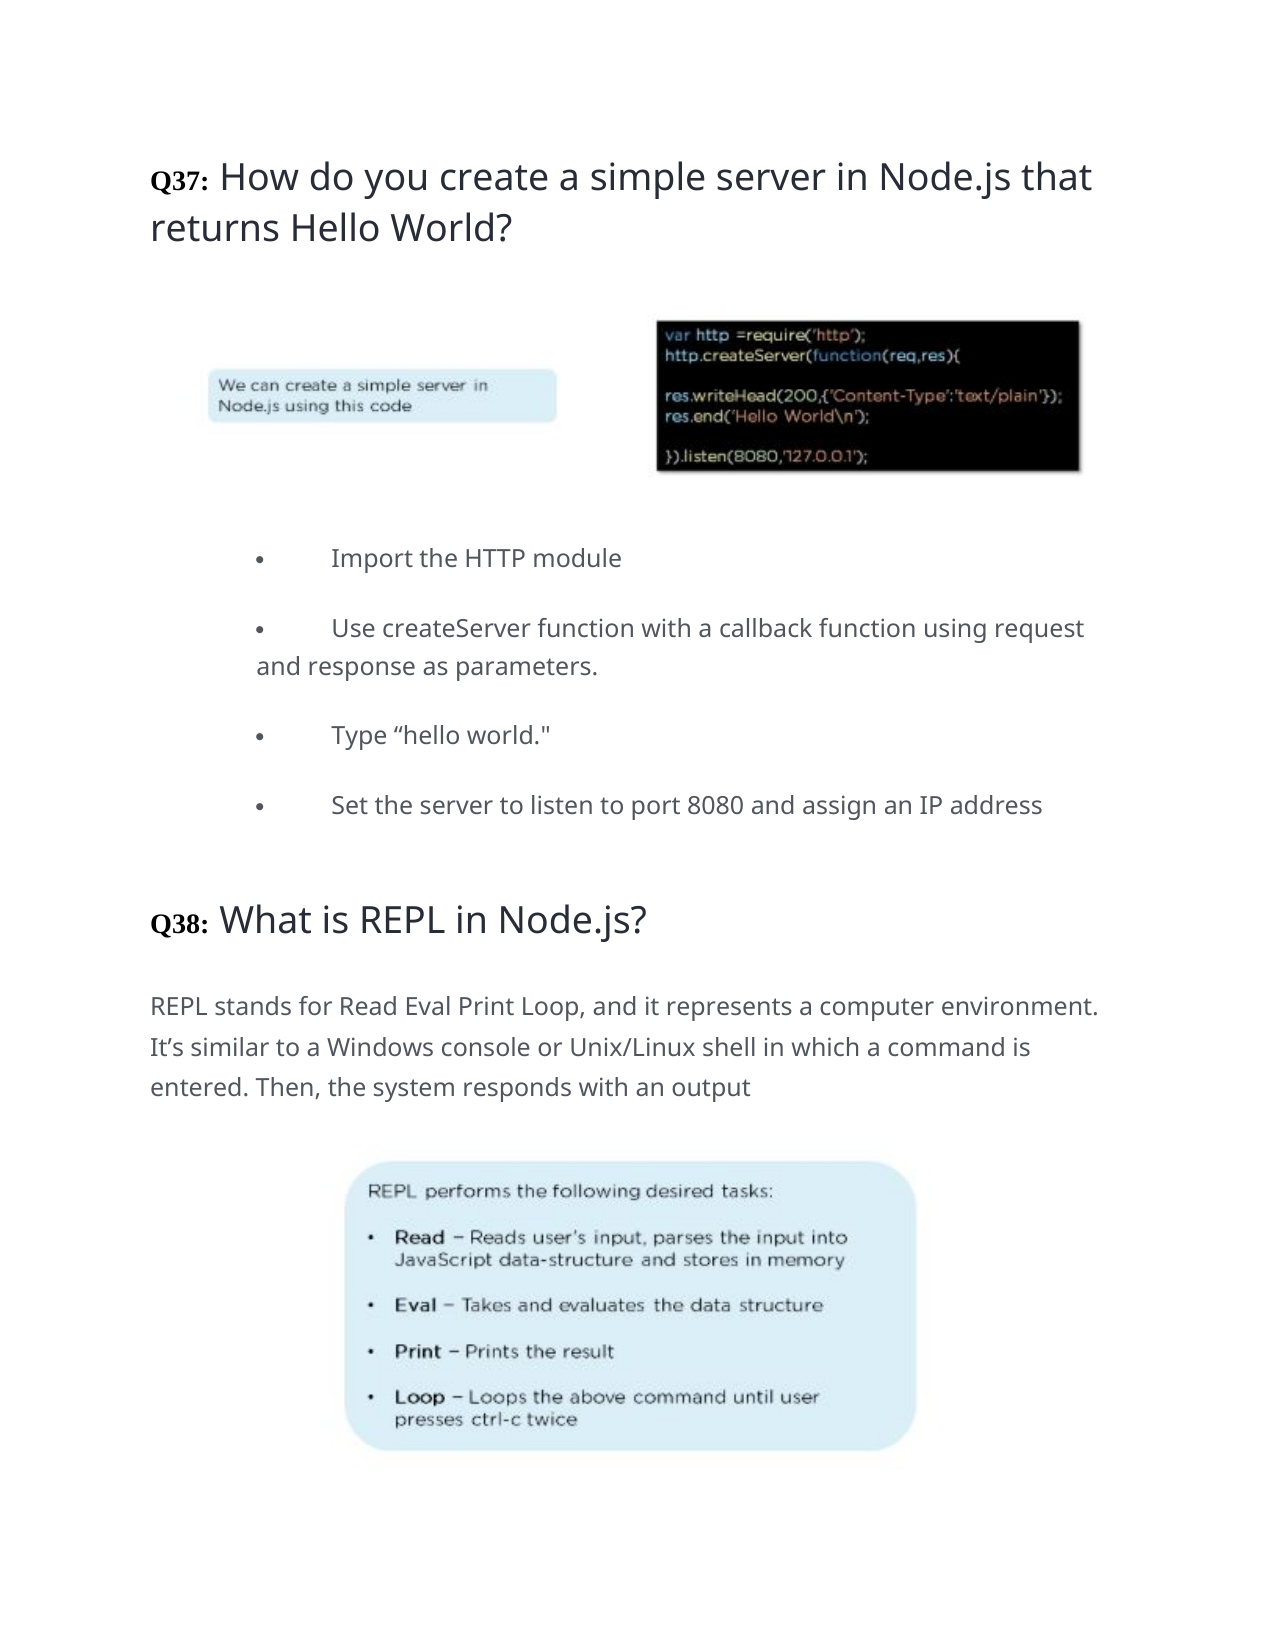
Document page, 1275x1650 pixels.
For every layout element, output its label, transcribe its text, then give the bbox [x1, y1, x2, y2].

subtitle Q38: What is REPL in Node.js? [150, 894, 1125, 945]
list Use createServer function with a callback function using request and response as parameters. [256, 607, 1125, 682]
list Set the server to listen to port 8080 and assign an IP address [256, 784, 1125, 822]
list Type “hello world." [256, 714, 1125, 752]
list Import the HTTP module [256, 537, 1125, 575]
subtitle Q37: How do you create a simple server in Node.js that returns Hello World? [150, 150, 1125, 252]
text REPL stands for Read Eval Print Loop, and it represents a computer environment. It’s similar to a Windows console or Unix/Linux shell in which a command is entered. Then, the system responds with an output [150, 982, 1125, 1104]
